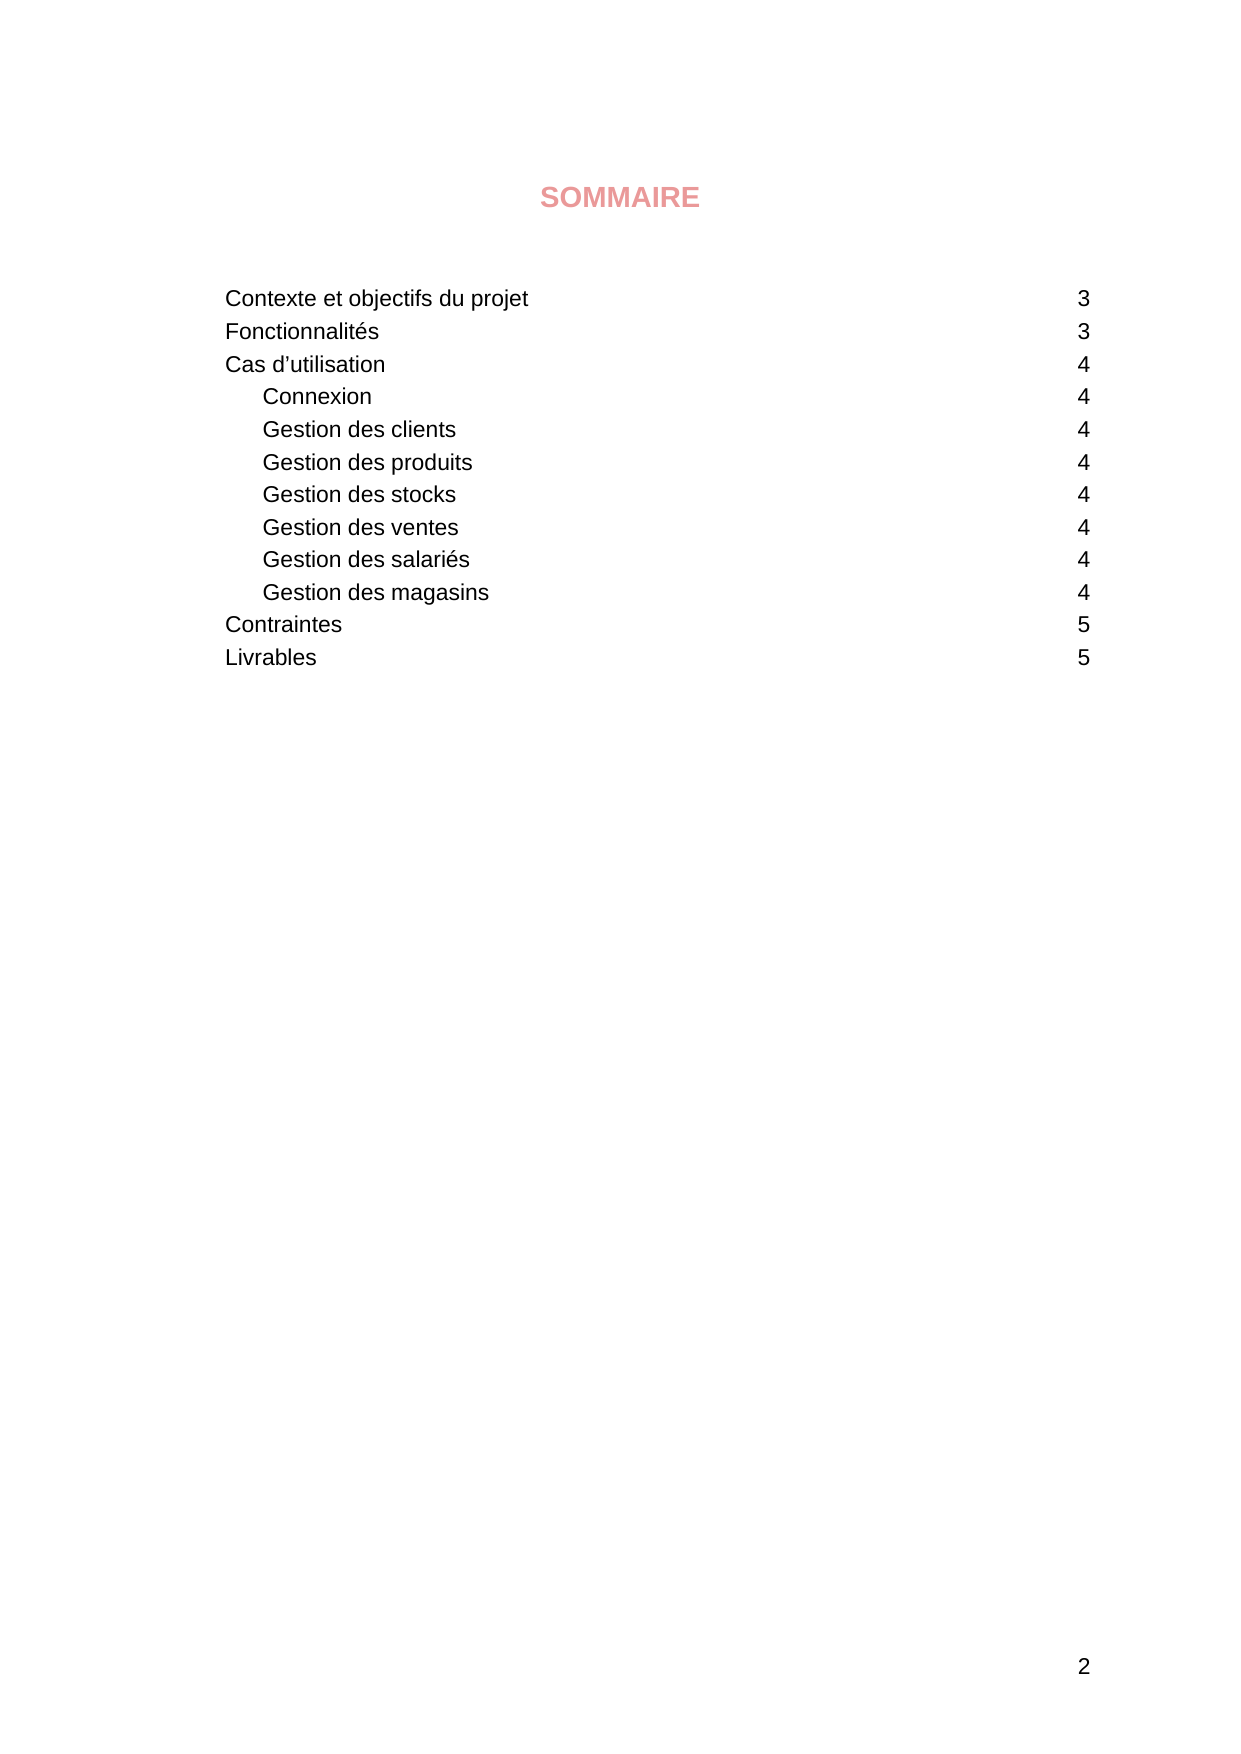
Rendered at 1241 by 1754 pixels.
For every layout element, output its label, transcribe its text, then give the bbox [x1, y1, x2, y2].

text Gestion des ventes 4 [262, 514, 1090, 540]
text Contraintes 5 [225, 611, 1090, 638]
text Gestion des produits 4 [262, 448, 1090, 475]
text Fonctionnalités 3 [225, 318, 1090, 344]
text SOMMAIRE [150, 180, 1090, 214]
text Cas d’utilisation 4 [225, 351, 1090, 377]
text Gestion des salariés 4 [262, 546, 1090, 573]
text Gestion des clients 4 [262, 416, 1090, 442]
text Livrables 5 [225, 644, 1090, 670]
text Contexte et objectifs du projet 3 [225, 285, 1090, 312]
text Gestion des magasins 4 [262, 579, 1090, 605]
text Connexion 4 [262, 383, 1090, 409]
text Gestion des stocks 4 [262, 481, 1090, 507]
